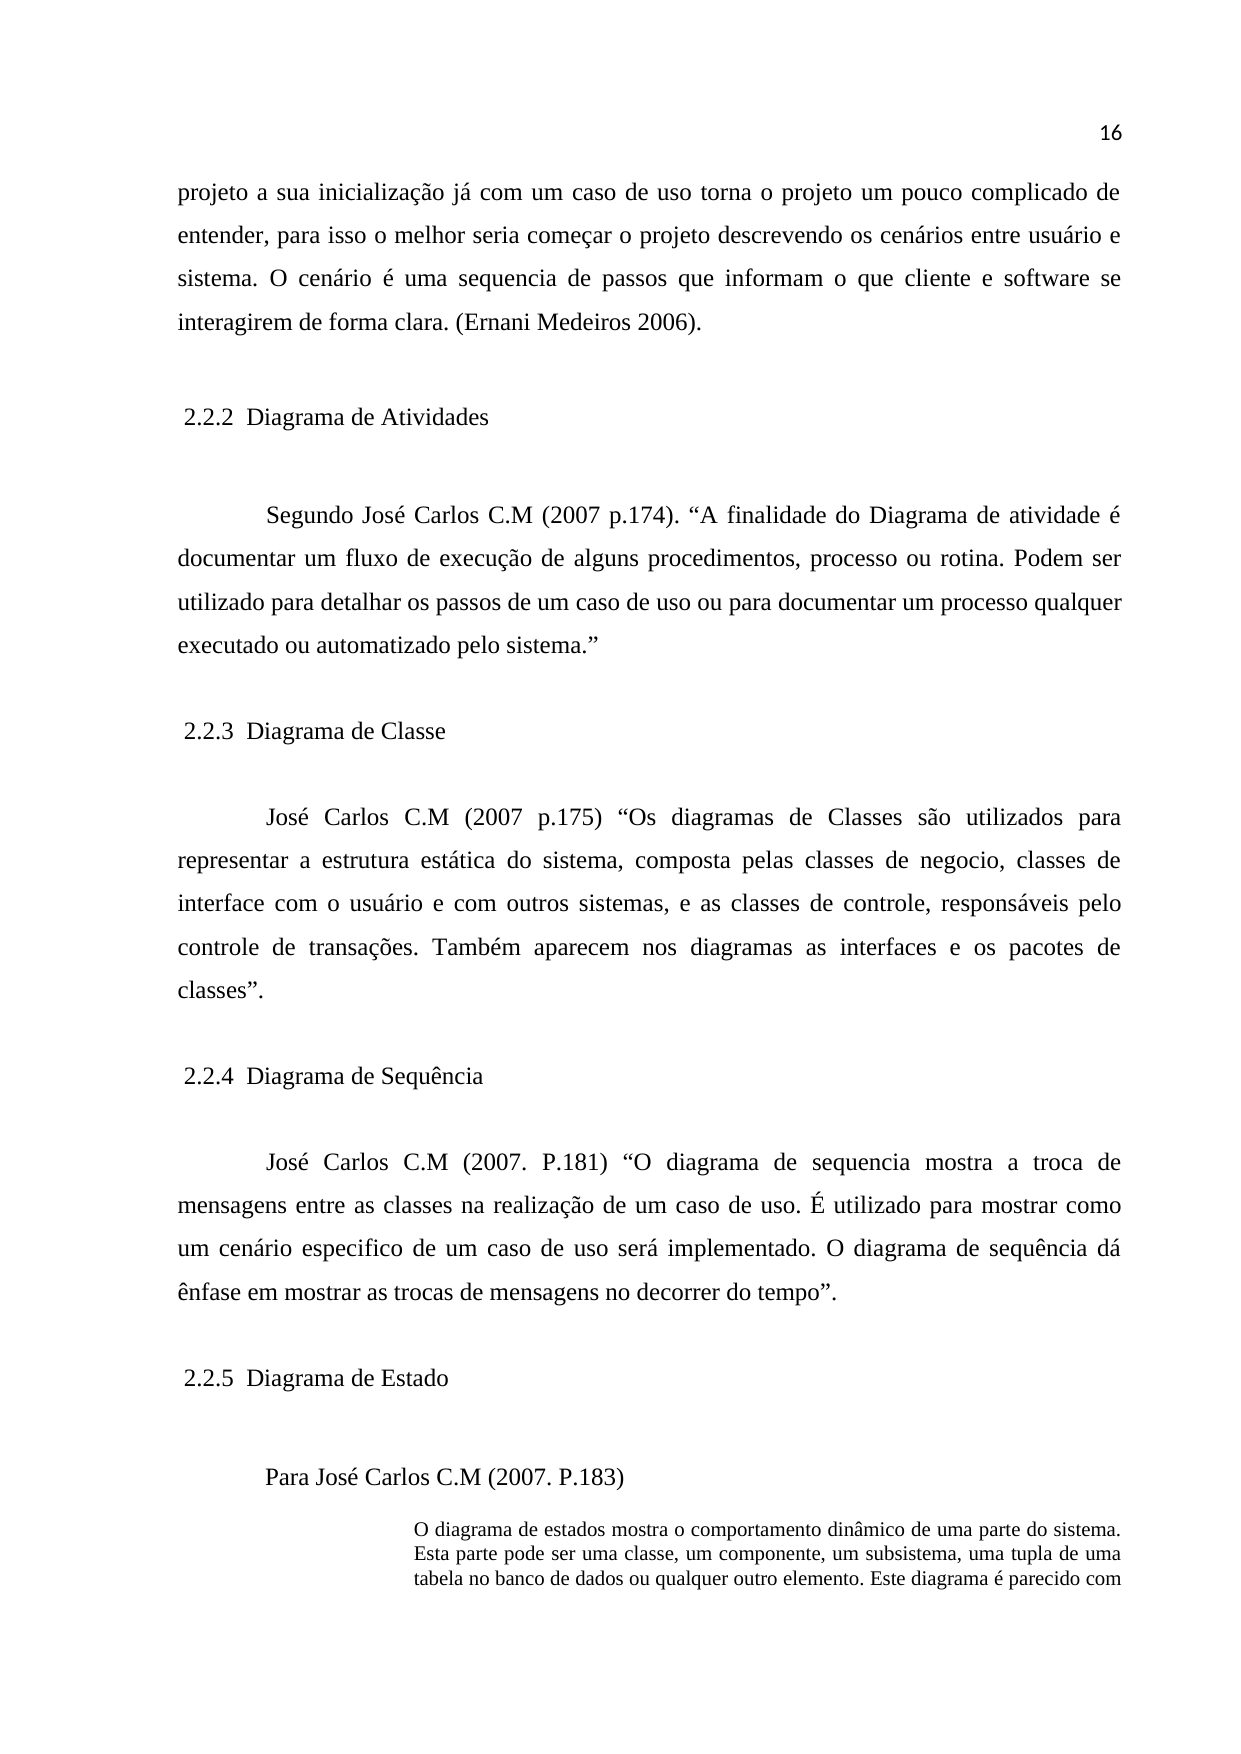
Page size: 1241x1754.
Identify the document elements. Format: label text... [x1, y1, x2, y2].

text José Carlos C.M (2007. P.181) “O diagrama de sequencia mostra a troca de mensagens entre as classes na realização de um caso de uso. É utilizado para mostrar como um cenário especifico de um caso de uso será implementado. O diagrama de sequência dá ênfase em mostrar as trocas de mensagens no decorrer do tempo”. [177, 1147, 1122, 1305]
text Segundo José Carlos C.M (2007 p.174). “A finalidade do Diagrama de atividade é documentar um fluxo de execução de alguns procedimentos, processo ou rotina. Podem ser utilizado para detalhar os passos de um caso de uso ou para documentar um processo qualquer executado ou automatizado pelo sistema.” [177, 500, 1122, 658]
text José Carlos C.M (2007 p.175) “Os diagramas de Classes são utilizados para representar a estrutura estática do sistema, composta pelas classes de negocio, classes de interface com o usuário e com outros sistemas, e as classes de controle, responsáveis pelo controle de transações. Também aparecem nos diagramas as interfaces e os pacotes de classes”. [177, 802, 1122, 1003]
subtitle Diagrama de Atividades [177, 402, 1122, 430]
text O diagrama de estados mostra o comportamento dinâmico de uma parte do sistema. Esta parte pode ser uma classe, um componente, um subsistema, uma tupla de uma tabela no banco de dados ou qualquer outro elemento. Este diagrama é parecido com [413, 1517, 1122, 1589]
text Para José Carlos C.M (2007. P.183) [177, 1462, 1122, 1490]
subtitle Diagrama de Estado [177, 1363, 1122, 1392]
subtitle Diagrama de Classe [177, 716, 1122, 745]
subtitle Diagrama de Sequência [177, 1061, 1122, 1090]
text projeto a sua inicialização já com um caso de uso torna o projeto um pouco complicado de entender, para isso o melhor seria começar o projeto descrevendo os cenários entre usuário e sistema. O cenário é uma sequencia de passos que informam o que cliente e software se interagirem de forma clara. (Ernani Medeiros 2006). [177, 177, 1122, 335]
